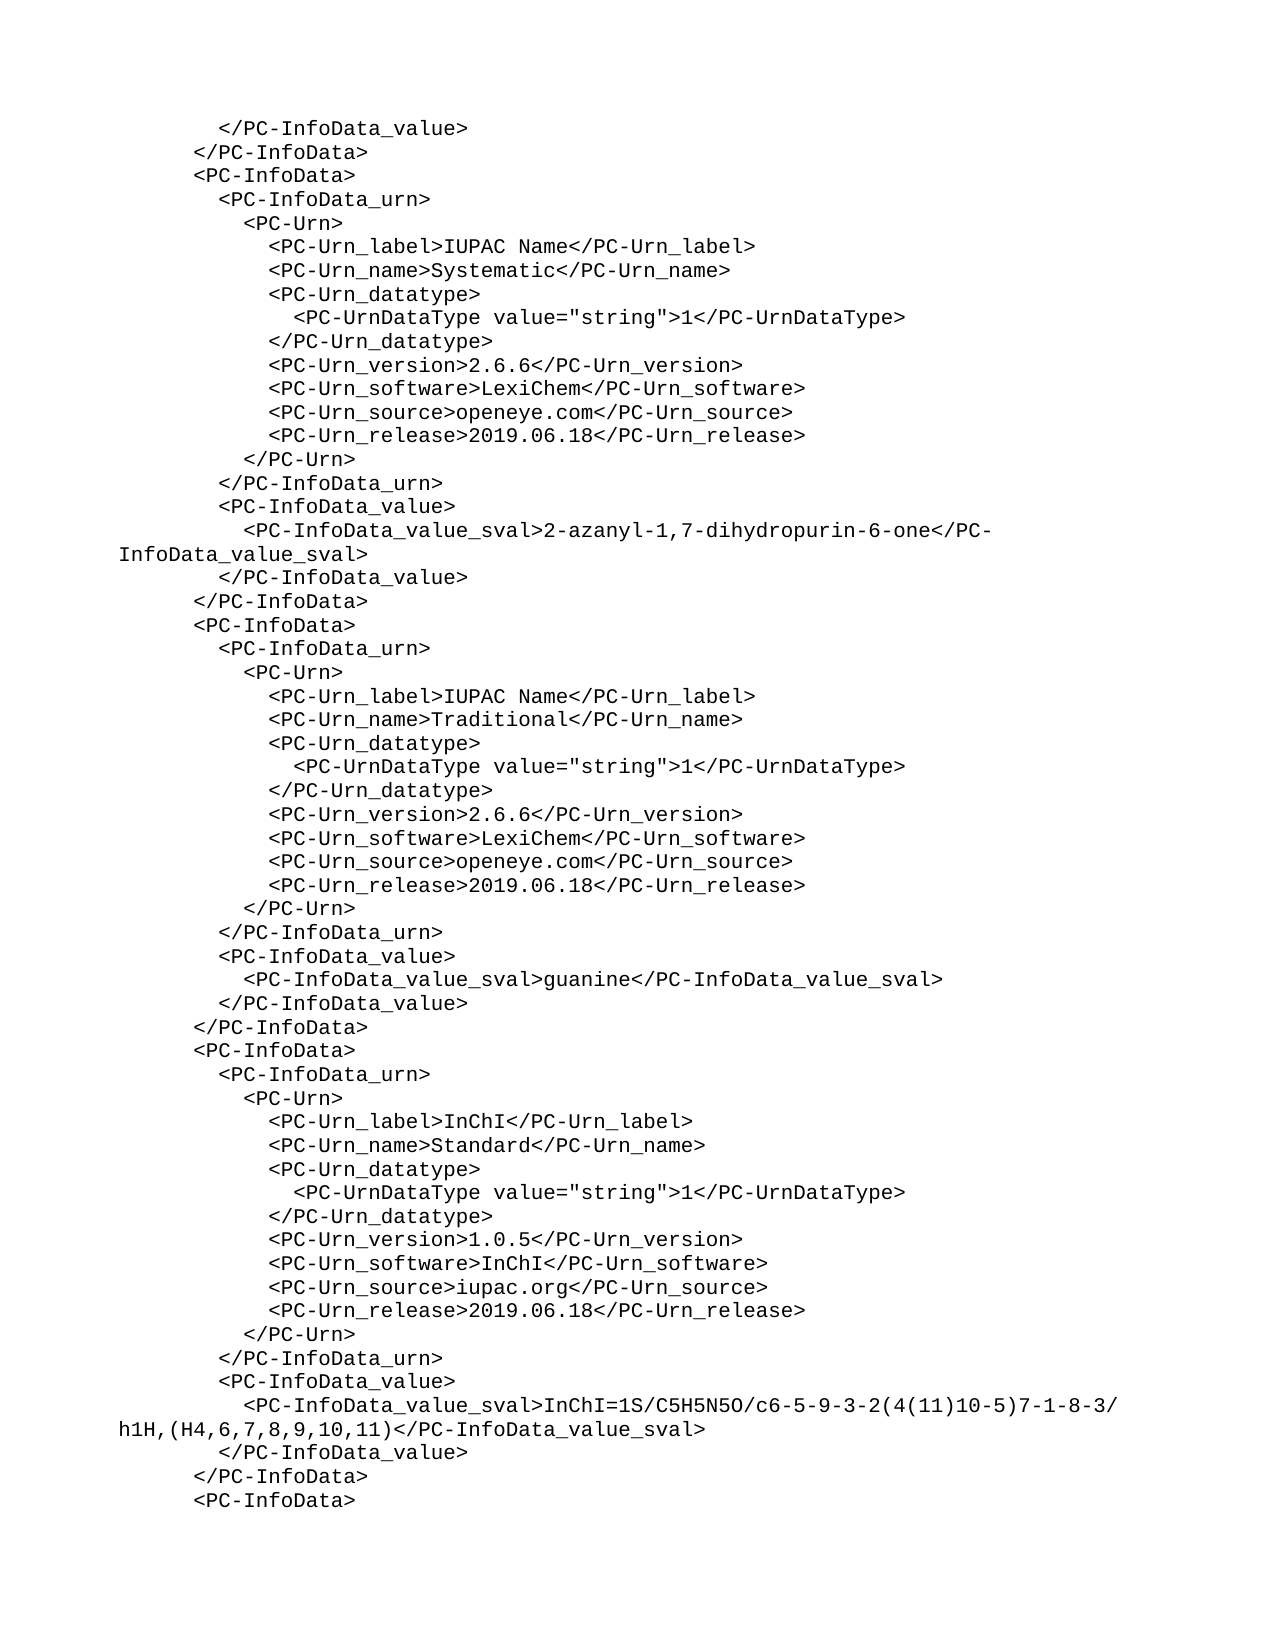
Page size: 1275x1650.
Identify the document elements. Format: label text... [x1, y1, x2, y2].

text <PC-InfoData> [118, 1040, 1157, 1064]
text <PC-Urn_name>Systematic</PC-Urn_name> [118, 260, 1157, 284]
text <PC-Urn_name>Traditional</PC-Urn_name> [118, 709, 1157, 733]
text </PC-Urn> [118, 898, 1157, 922]
text </PC-Urn_datatype> [118, 780, 1157, 804]
text <PC-InfoData> [118, 1489, 1157, 1513]
text </PC-Urn_datatype> [118, 1206, 1157, 1229]
text <PC-UrnDataType value="string">1</PC-UrnDataType> [118, 307, 1157, 331]
text <PC-InfoData> [118, 165, 1157, 189]
text <PC-Urn_version>2.6.6</PC-Urn_version> [118, 354, 1157, 378]
text <PC-InfoData_urn> [118, 1064, 1157, 1088]
text <PC-Urn> [118, 1088, 1157, 1111]
text <PC-InfoData_value_sval>guanine</PC-InfoData_value_sval> [118, 969, 1157, 993]
text </PC-InfoData> [118, 1017, 1157, 1040]
text <PC-Urn_release>2019.06.18</PC-Urn_release> [118, 426, 1157, 449]
text </PC-InfoData_urn> [118, 922, 1157, 946]
text <PC-Urn_name>Standard</PC-Urn_name> [118, 1135, 1157, 1158]
text <PC-Urn> [118, 662, 1157, 686]
text <PC-UrnDataType value="string">1</PC-UrnDataType> [118, 757, 1157, 780]
text <PC-Urn_release>2019.06.18</PC-Urn_release> [118, 875, 1157, 898]
text <PC-Urn_source>openeye.com</PC-Urn_source> [118, 402, 1157, 426]
text <PC-Urn_label>IUPAC Name</PC-Urn_label> [118, 236, 1157, 260]
text </PC-InfoData_urn> [118, 1348, 1157, 1371]
text <PC-Urn_datatype> [118, 733, 1157, 757]
text <PC-InfoData_value_sval>2-azanyl-1,7-dihydropurin-6-one</PC-InfoData_value_sval> [118, 520, 1157, 567]
text <PC-Urn_source>openeye.com</PC-Urn_source> [118, 851, 1157, 875]
text <PC-Urn_datatype> [118, 1158, 1157, 1182]
text </PC-InfoData> [118, 142, 1157, 165]
text <PC-Urn_version>2.6.6</PC-Urn_version> [118, 804, 1157, 827]
text <PC-Urn_source>iupac.org</PC-Urn_source> [118, 1277, 1157, 1300]
text <PC-Urn_datatype> [118, 284, 1157, 307]
text </PC-InfoData_value> [118, 118, 1157, 142]
text </PC-Urn_datatype> [118, 331, 1157, 354]
text </PC-InfoData_urn> [118, 473, 1157, 496]
text </PC-InfoData_value> [118, 993, 1157, 1017]
text <PC-Urn> [118, 213, 1157, 236]
text <PC-InfoData_value> [118, 496, 1157, 520]
text </PC-InfoData> [118, 591, 1157, 615]
text <PC-Urn_software>InChI</PC-Urn_software> [118, 1253, 1157, 1277]
text <PC-Urn_software>LexiChem</PC-Urn_software> [118, 378, 1157, 402]
text <PC-Urn_version>1.0.5</PC-Urn_version> [118, 1229, 1157, 1253]
text <PC-InfoData_value> [118, 1371, 1157, 1395]
text </PC-Urn> [118, 1324, 1157, 1348]
text <PC-Urn_label>InChI</PC-Urn_label> [118, 1111, 1157, 1135]
text <PC-Urn_software>LexiChem</PC-Urn_software> [118, 827, 1157, 851]
text <PC-Urn_label>IUPAC Name</PC-Urn_label> [118, 686, 1157, 709]
text <PC-InfoData_value_sval>InChI=1S/C5H5N5O/c6-5-9-3-2(4(11)10-5)7-1-8-3/h1H,(H4,6,7,8,9,10,11)</PC-InfoData_value_sval> [118, 1395, 1157, 1442]
text </PC-InfoData> [118, 1466, 1157, 1489]
text <PC-InfoData_value> [118, 946, 1157, 969]
text </PC-Urn> [118, 449, 1157, 473]
text </PC-InfoData_value> [118, 567, 1157, 591]
text <PC-InfoData> [118, 615, 1157, 638]
text <PC-InfoData_urn> [118, 189, 1157, 213]
text </PC-InfoData_value> [118, 1442, 1157, 1466]
text <PC-UrnDataType value="string">1</PC-UrnDataType> [118, 1182, 1157, 1206]
text <PC-InfoData_urn> [118, 638, 1157, 662]
text <PC-Urn_release>2019.06.18</PC-Urn_release> [118, 1300, 1157, 1324]
